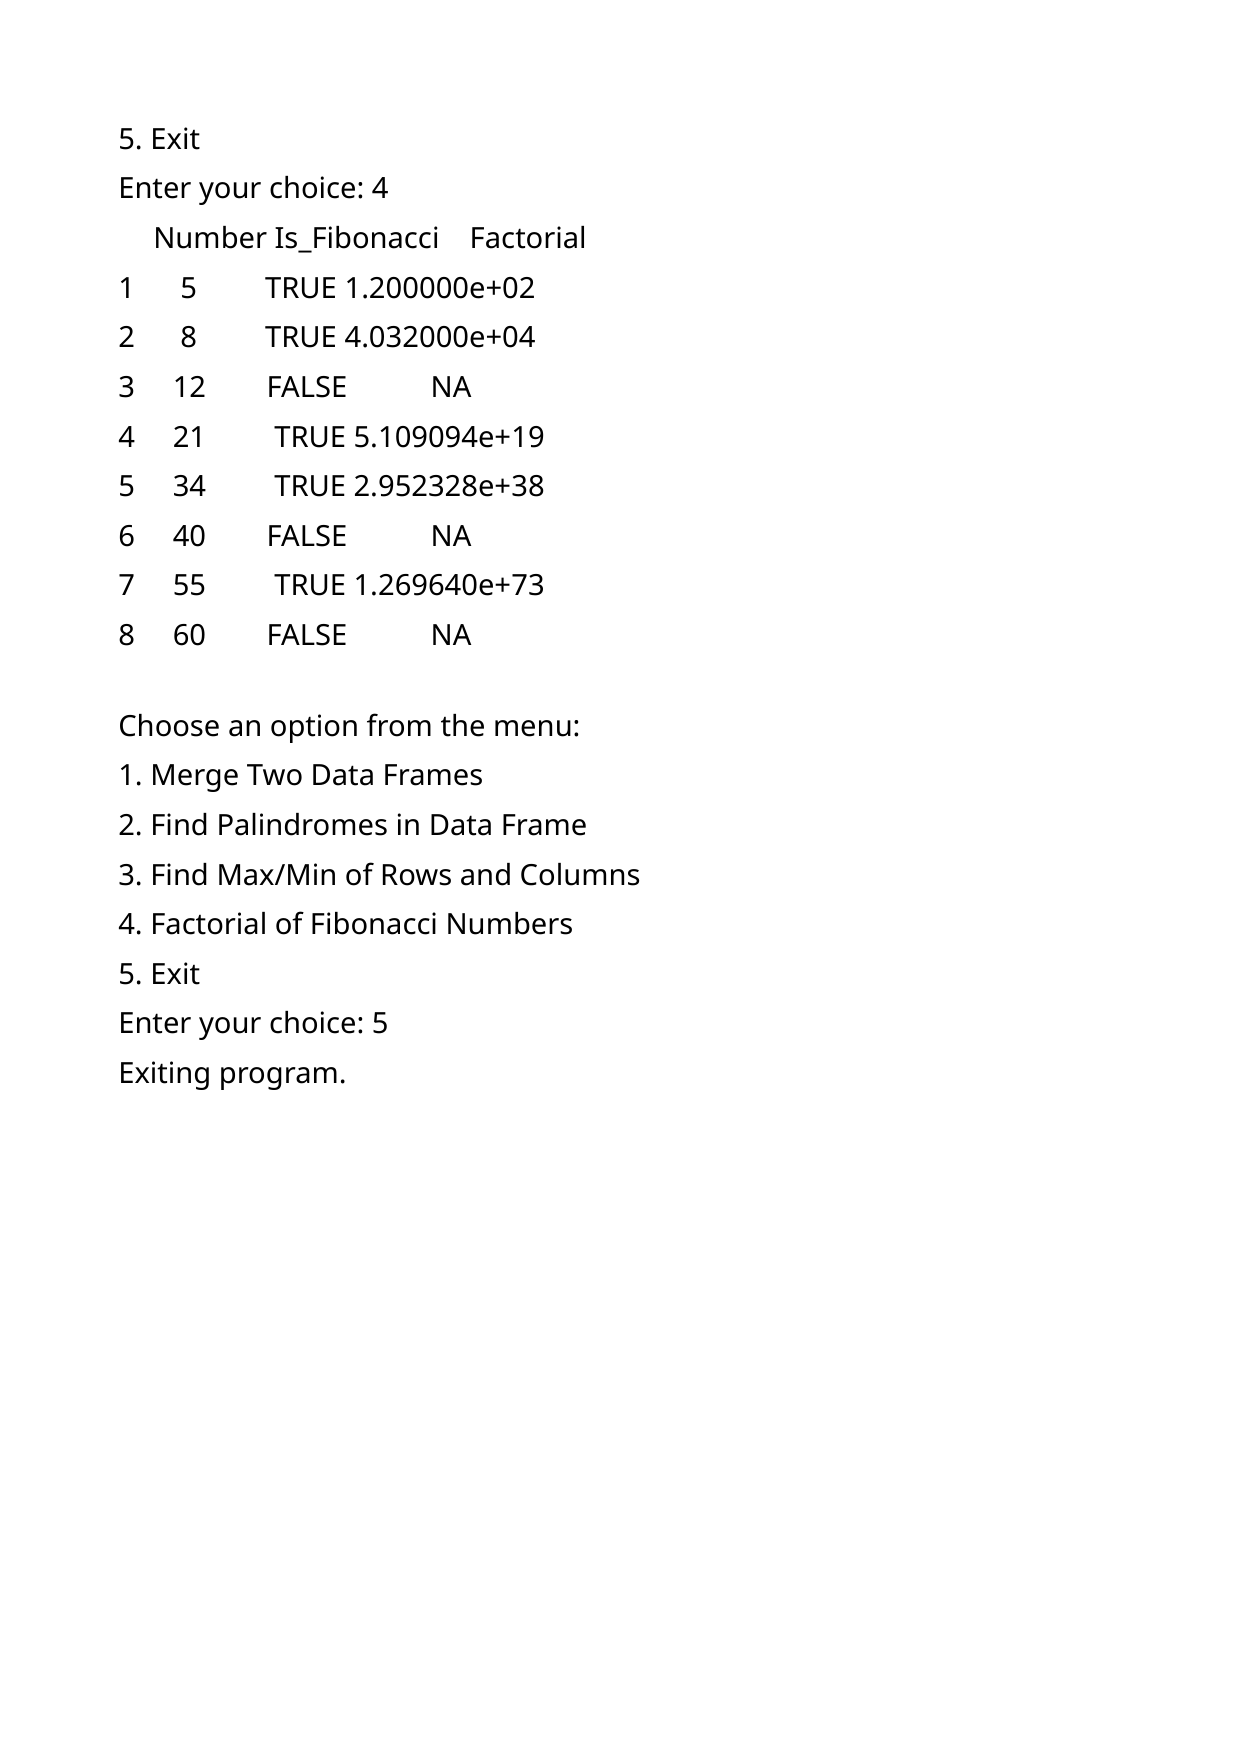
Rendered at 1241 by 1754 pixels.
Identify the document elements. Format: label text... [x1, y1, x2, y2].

text Exiting program. [118, 1052, 1122, 1092]
text 8 60 FALSE NA [118, 614, 1122, 654]
text Choose an option from the menu: [118, 705, 1122, 745]
text 5 34 TRUE 2.952328e+38 [118, 465, 1122, 505]
text 2. Find Palindromes in Data Frame [118, 804, 1122, 844]
text 5. Exit [118, 118, 1122, 158]
text 2 8 TRUE 4.032000e+04 [118, 317, 1122, 356]
text 3 12 FALSE NA [118, 366, 1122, 406]
text Enter your choice: 5 [118, 1002, 1122, 1042]
text 4 21 TRUE 5.109094e+19 [118, 416, 1122, 456]
text 3. Find Max/Min of Rows and Columns [118, 854, 1122, 893]
text Enter your choice: 4 [118, 168, 1122, 207]
text 1 5 TRUE 1.200000e+02 [118, 267, 1122, 307]
text 5. Exit [118, 953, 1122, 993]
text Number Is_Fibonacci Factorial [118, 217, 1122, 257]
text 6 40 FALSE NA [118, 515, 1122, 555]
text 7 55 TRUE 1.269640e+73 [118, 564, 1122, 604]
text 4. Factorial of Fibonacci Numbers [118, 903, 1122, 943]
text 1. Merge Two Data Frames [118, 754, 1122, 794]
